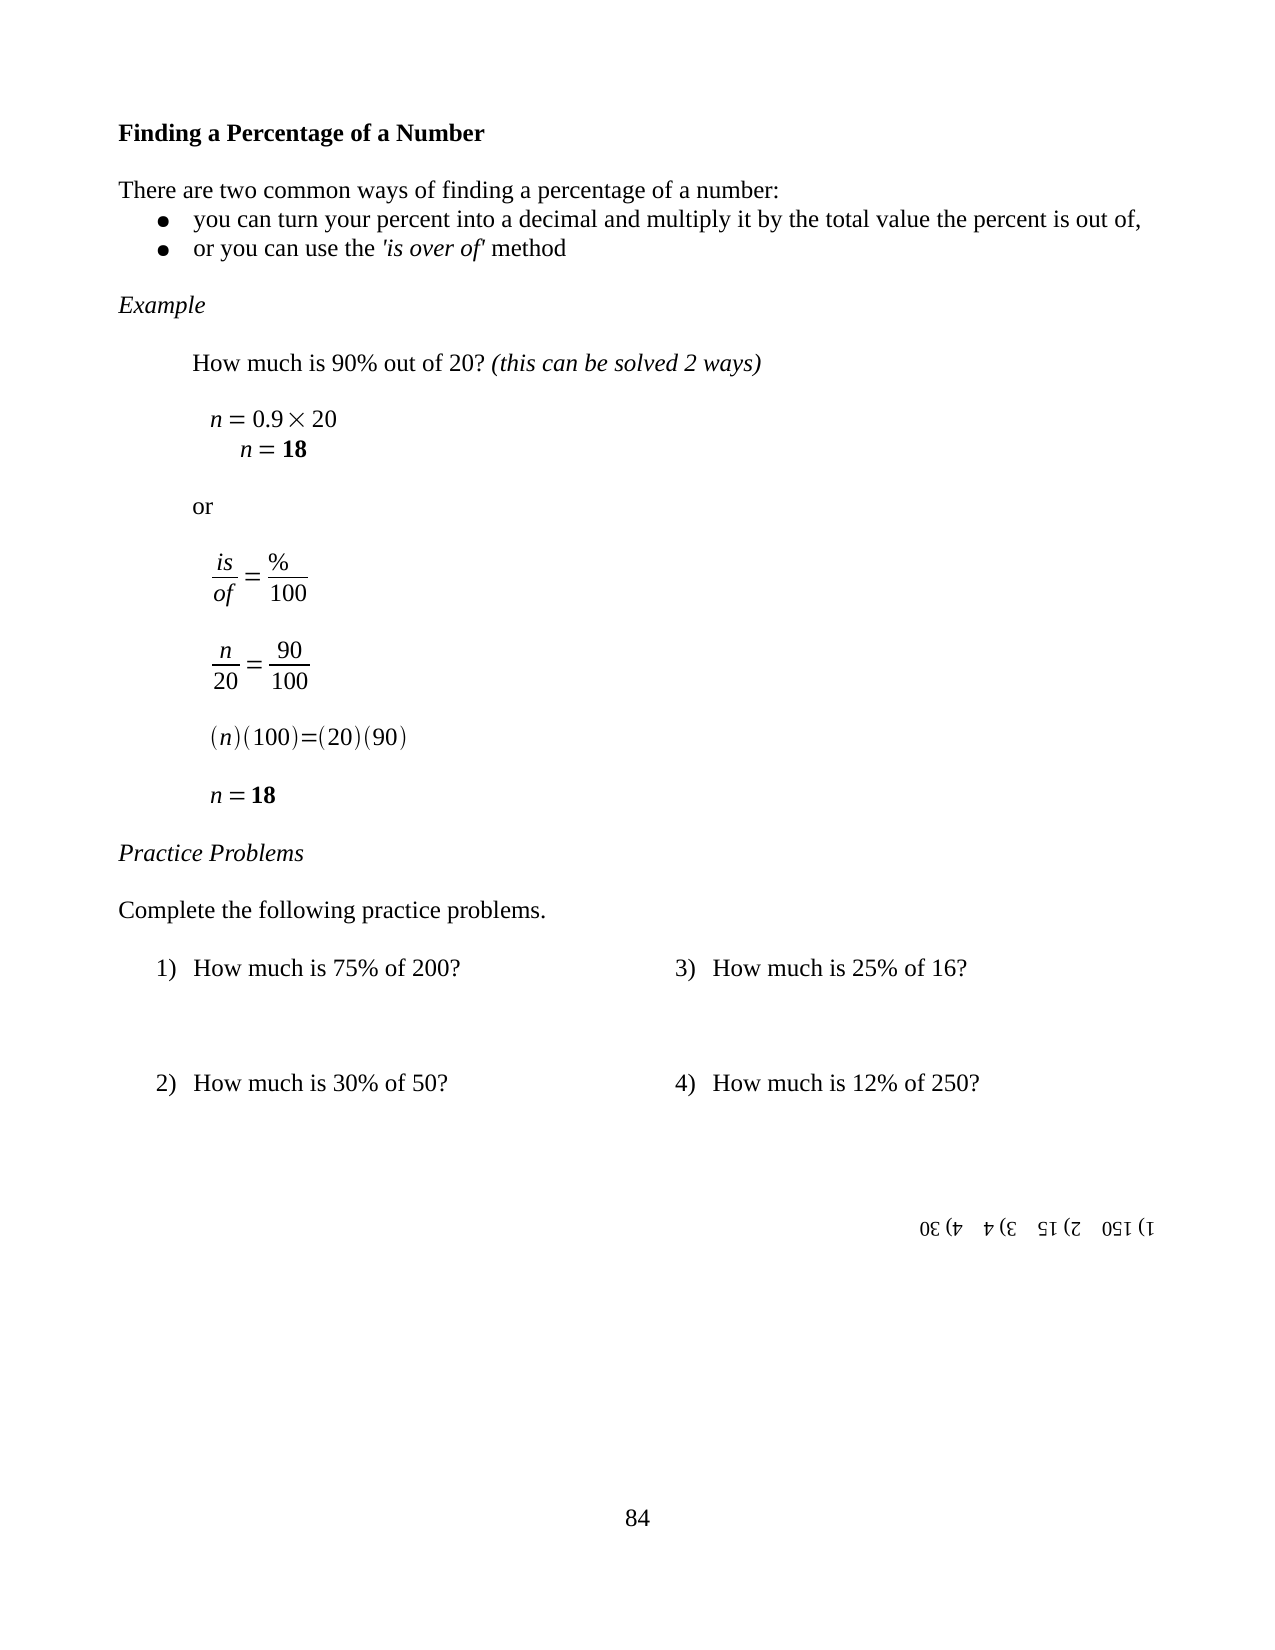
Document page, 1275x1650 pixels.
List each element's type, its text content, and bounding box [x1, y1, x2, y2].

list How much is 12% of 250? [675, 1068, 1157, 1096]
list you can turn your percent into a decimal and multiply it by the total value the percent is out of, [156, 204, 1157, 233]
text Finding a Percentage of a Number [118, 118, 1157, 147]
list How much is 30% of 50? [156, 1068, 637, 1096]
list How much is 25% of 16? [675, 953, 1157, 981]
text Example [118, 291, 1157, 319]
text Practice Problems [118, 838, 1157, 866]
text or [192, 491, 1157, 520]
text How much is 90% out of 20? (this can be solved 2 ways) [192, 348, 1157, 377]
list or you can use the 'is over of' method [156, 233, 1157, 262]
text There are two common ways of finding a percentage of a number: [118, 176, 1157, 204]
list How much is 75% of 200? [156, 953, 637, 981]
text Complete the following practice problems. [118, 895, 1157, 924]
